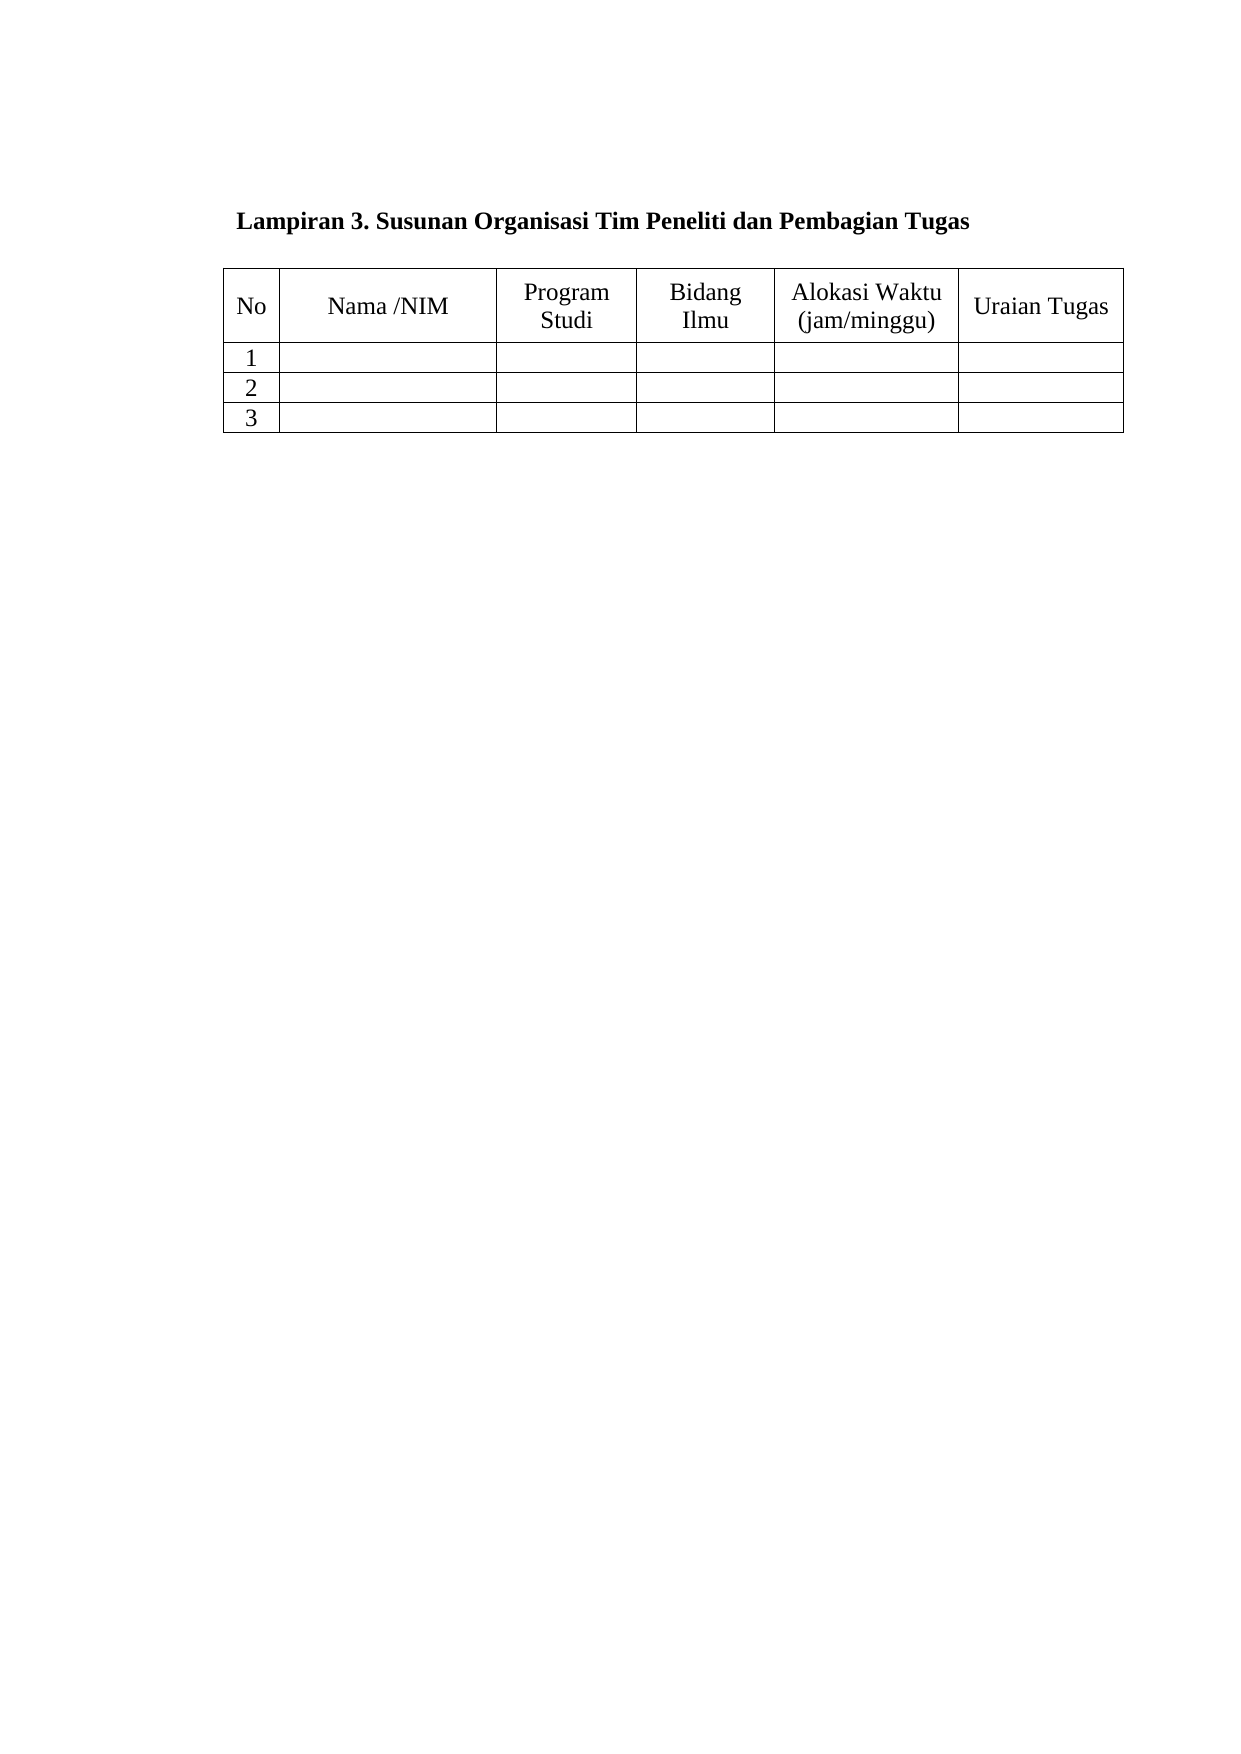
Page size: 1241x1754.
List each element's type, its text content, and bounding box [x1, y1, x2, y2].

table_cell [280, 403, 496, 432]
table_cell [959, 373, 1123, 402]
table_cell [497, 343, 636, 372]
table_cell [637, 403, 774, 432]
table_cell [775, 343, 958, 372]
table_header Uraian Tugas [959, 269, 1123, 342]
table_cell [637, 343, 774, 372]
table_cell 3 [224, 403, 279, 432]
table_header Program Studi [497, 269, 636, 342]
table_header No [224, 269, 279, 342]
table_cell [497, 403, 636, 432]
table_header Nama /NIM [280, 269, 496, 342]
table_cell 1 [224, 343, 279, 372]
table_cell [280, 373, 496, 402]
table_cell [775, 403, 958, 432]
table_header Bidang Ilmu [637, 269, 774, 342]
table_cell [775, 373, 958, 402]
table_cell [959, 403, 1123, 432]
table_cell [497, 373, 636, 402]
table_cell [280, 343, 496, 372]
table_cell 2 [224, 373, 279, 402]
table_cell [637, 373, 774, 402]
table_cell [959, 343, 1123, 372]
text Lampiran 3. Susunan Organisasi Tim Peneliti dan Pembagian Tugas [236, 206, 1063, 235]
table_header Alokasi Waktu (jam/minggu) [775, 269, 958, 342]
